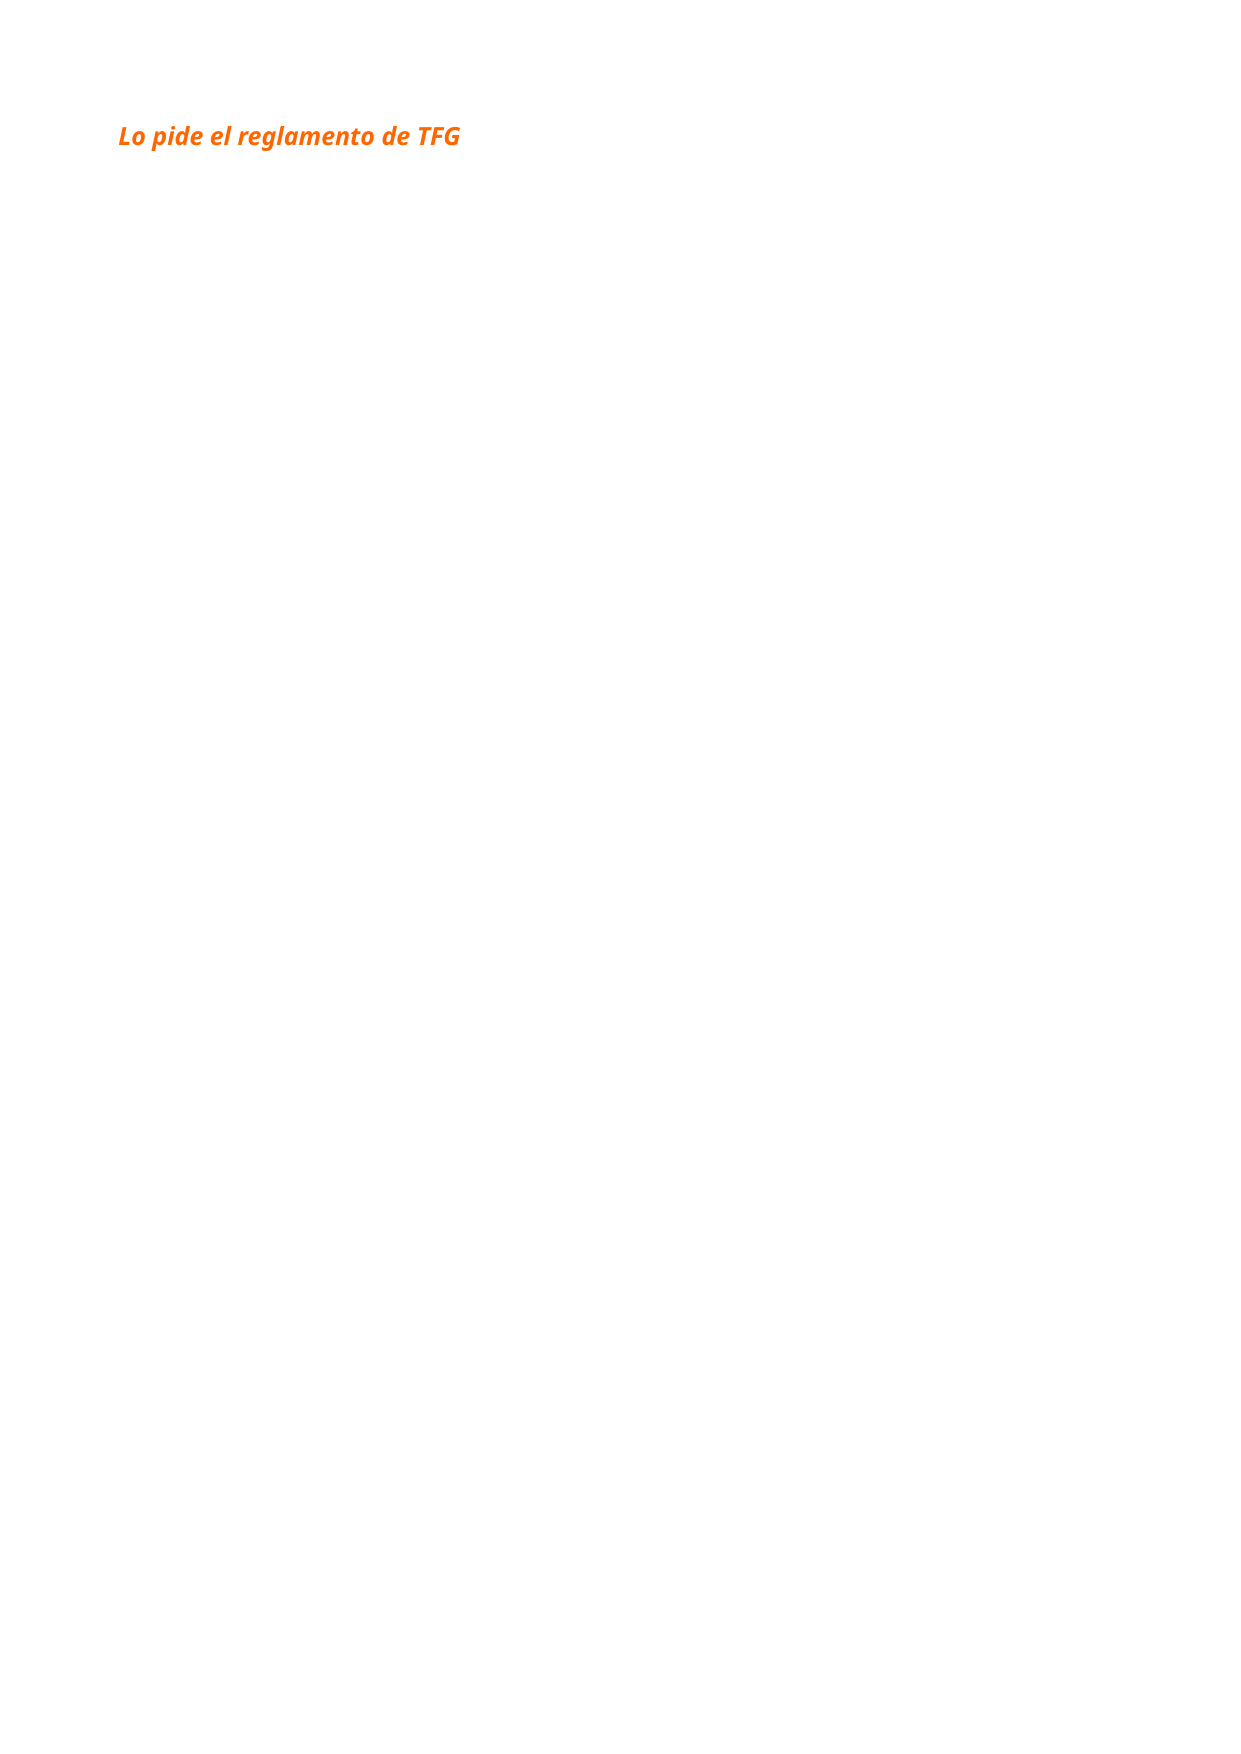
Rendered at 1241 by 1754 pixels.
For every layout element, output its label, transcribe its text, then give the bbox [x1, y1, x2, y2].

text Lo pide el reglamento de TFG [118, 118, 1122, 152]
